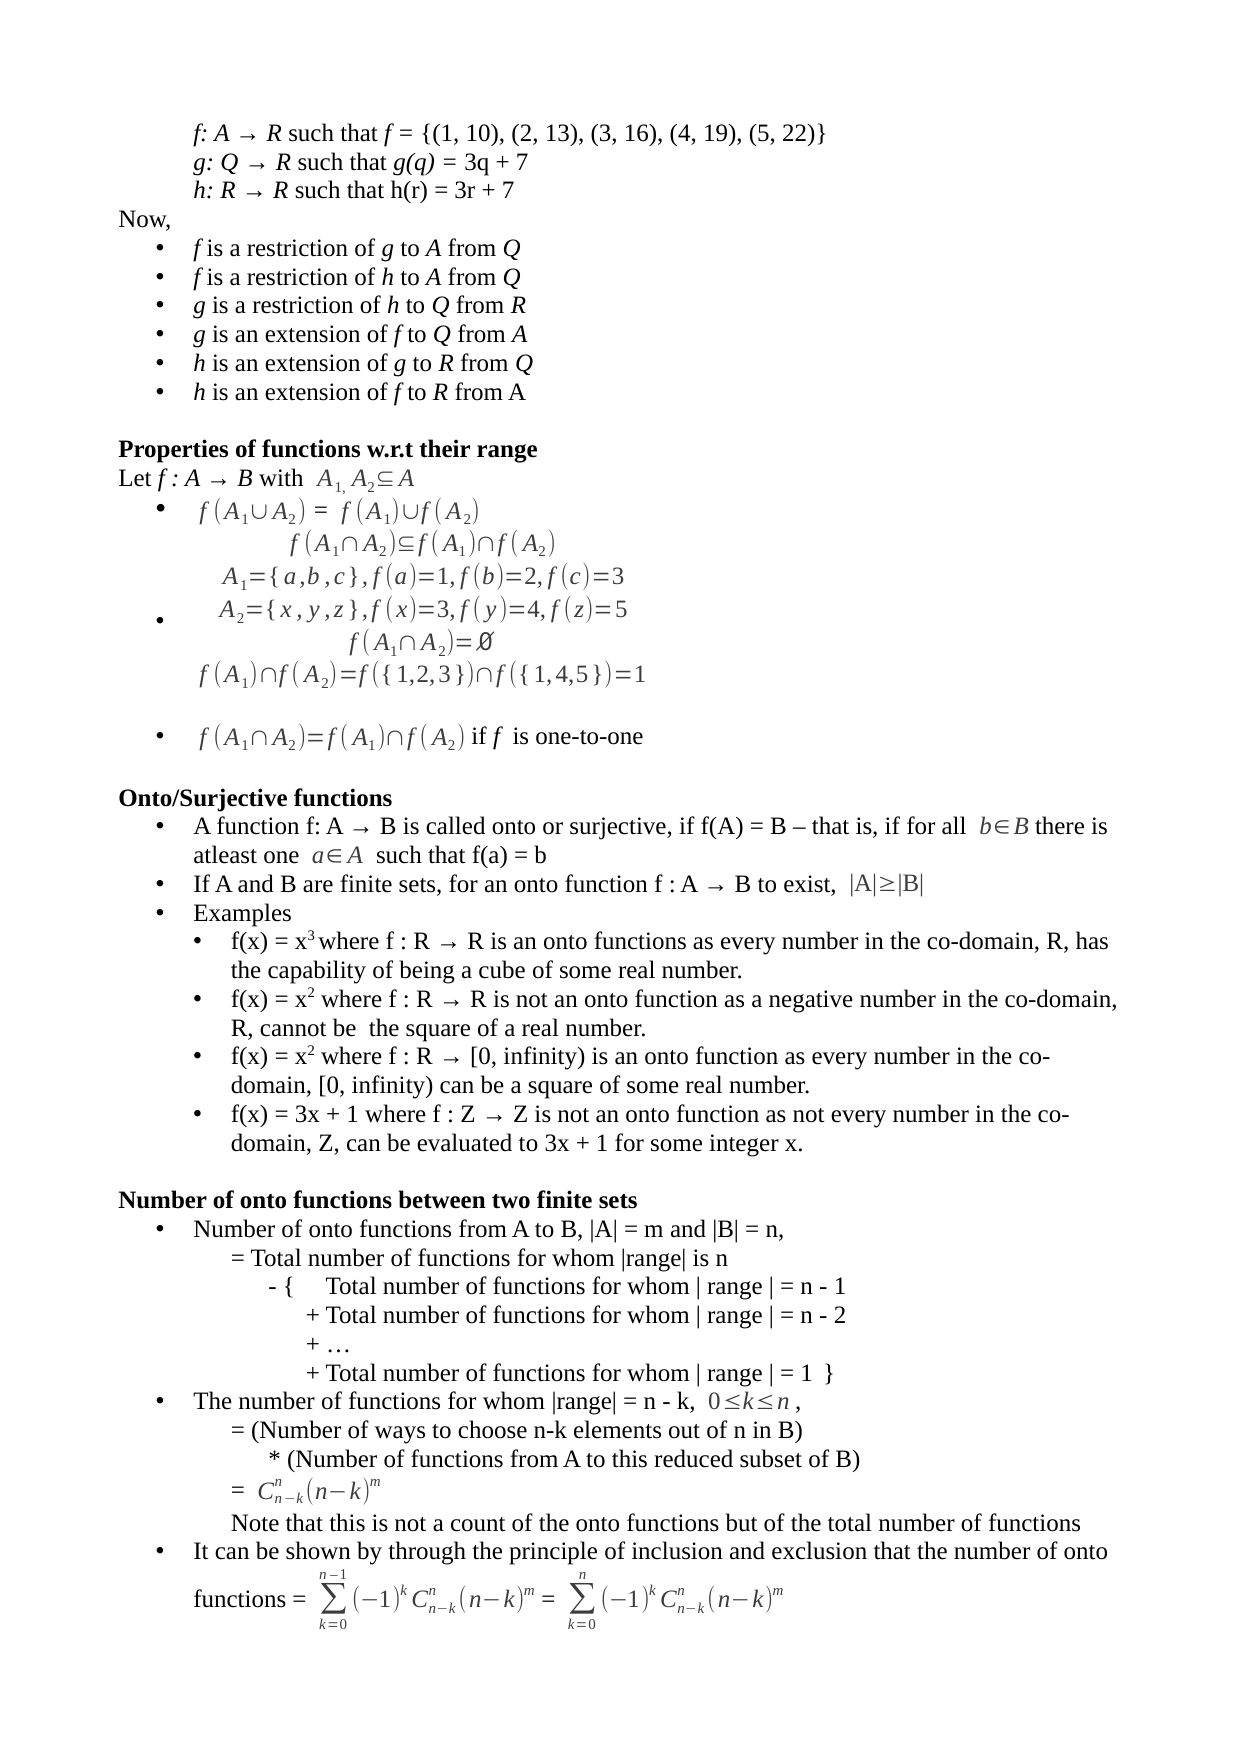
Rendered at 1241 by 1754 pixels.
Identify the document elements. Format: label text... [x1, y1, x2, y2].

list = (Number of ways to choose n-k elements out of n in B) [193, 1415, 1122, 1444]
list Number of onto functions from A to B, |A| = m and |B| = n, [156, 1214, 1122, 1243]
list f(x) = x2 where f : R → [0, infinity) is an onto function as every number in the co-domain, [0, infinity) can be a square of some real number. [193, 1041, 1122, 1099]
list f(x) = x2 where f : R → R is not an onto function as a negative number in the co-domain, R, cannot be the square of a real number. [193, 984, 1122, 1041]
list f is a restriction of h to A from Q [156, 262, 1122, 291]
list * (Number of functions from A to this reduced subset of B) [231, 1444, 1122, 1473]
list + Total number of functions for whom | range | = 1 } [268, 1358, 1122, 1386]
list - { Total number of functions for whom | range | = n - 1 [231, 1271, 1122, 1300]
text Properties of functions w.r.t their range [118, 434, 1122, 463]
list g is an extension of f to Q from A [156, 319, 1122, 348]
list f: A → R such that f = {(1, 10), (2, 13), (3, 16), (4, 19), (5, 22)} [156, 118, 1122, 147]
list = [193, 1473, 1122, 1508]
list if f is one-to-one [156, 721, 1122, 754]
list g: Q → R such that g(q) = 3q + 7 [156, 147, 1122, 176]
list h is an extension of f to R from A [156, 377, 1122, 406]
list f(x) = 3x + 1 where f : Z → Z is not an onto function as not every number in the co-domain, Z, can be evaluated to 3x + 1 for some integer x. [193, 1099, 1122, 1156]
list + … [268, 1329, 1122, 1358]
list = [156, 496, 1122, 528]
text Onto/Surjective functions [118, 783, 1122, 811]
text Number of onto functions between two finite sets [118, 1185, 1122, 1214]
list Examples [156, 898, 1122, 926]
list g is a restriction of h to Q from R [156, 291, 1122, 319]
list It can be shown by through the principle of inclusion and exclusion that the number of onto functions = = [156, 1536, 1122, 1632]
list h: R → R such that h(r) = 3r + 7 [156, 176, 1122, 204]
list f(x) = x3 where f : R → R is an onto functions as every number in the co-domain, R, has the capability of being a cube of some real number. [193, 926, 1122, 984]
list h is an extension of g to R from Q [156, 348, 1122, 377]
list The number of functions for whom |range| = n - k, , [156, 1386, 1122, 1415]
list Note that this is not a count of the onto functions but of the total number of functions [193, 1508, 1122, 1536]
list + Total number of functions for whom | range | = n - 2 [268, 1300, 1122, 1329]
list f is a restriction of g to A from Q [156, 233, 1122, 262]
list If A and B are finite sets, for an onto function f : A → B to exist, [156, 869, 1122, 898]
text Now, [118, 204, 1122, 233]
list A function f: A → B is called onto or surjective, if f(A) = B – that is, if for all there is atleast one such that f(a) = b [156, 811, 1122, 869]
text Let f : A → B with [118, 463, 1122, 496]
list = Total number of functions for whom |range| is n [193, 1243, 1122, 1271]
